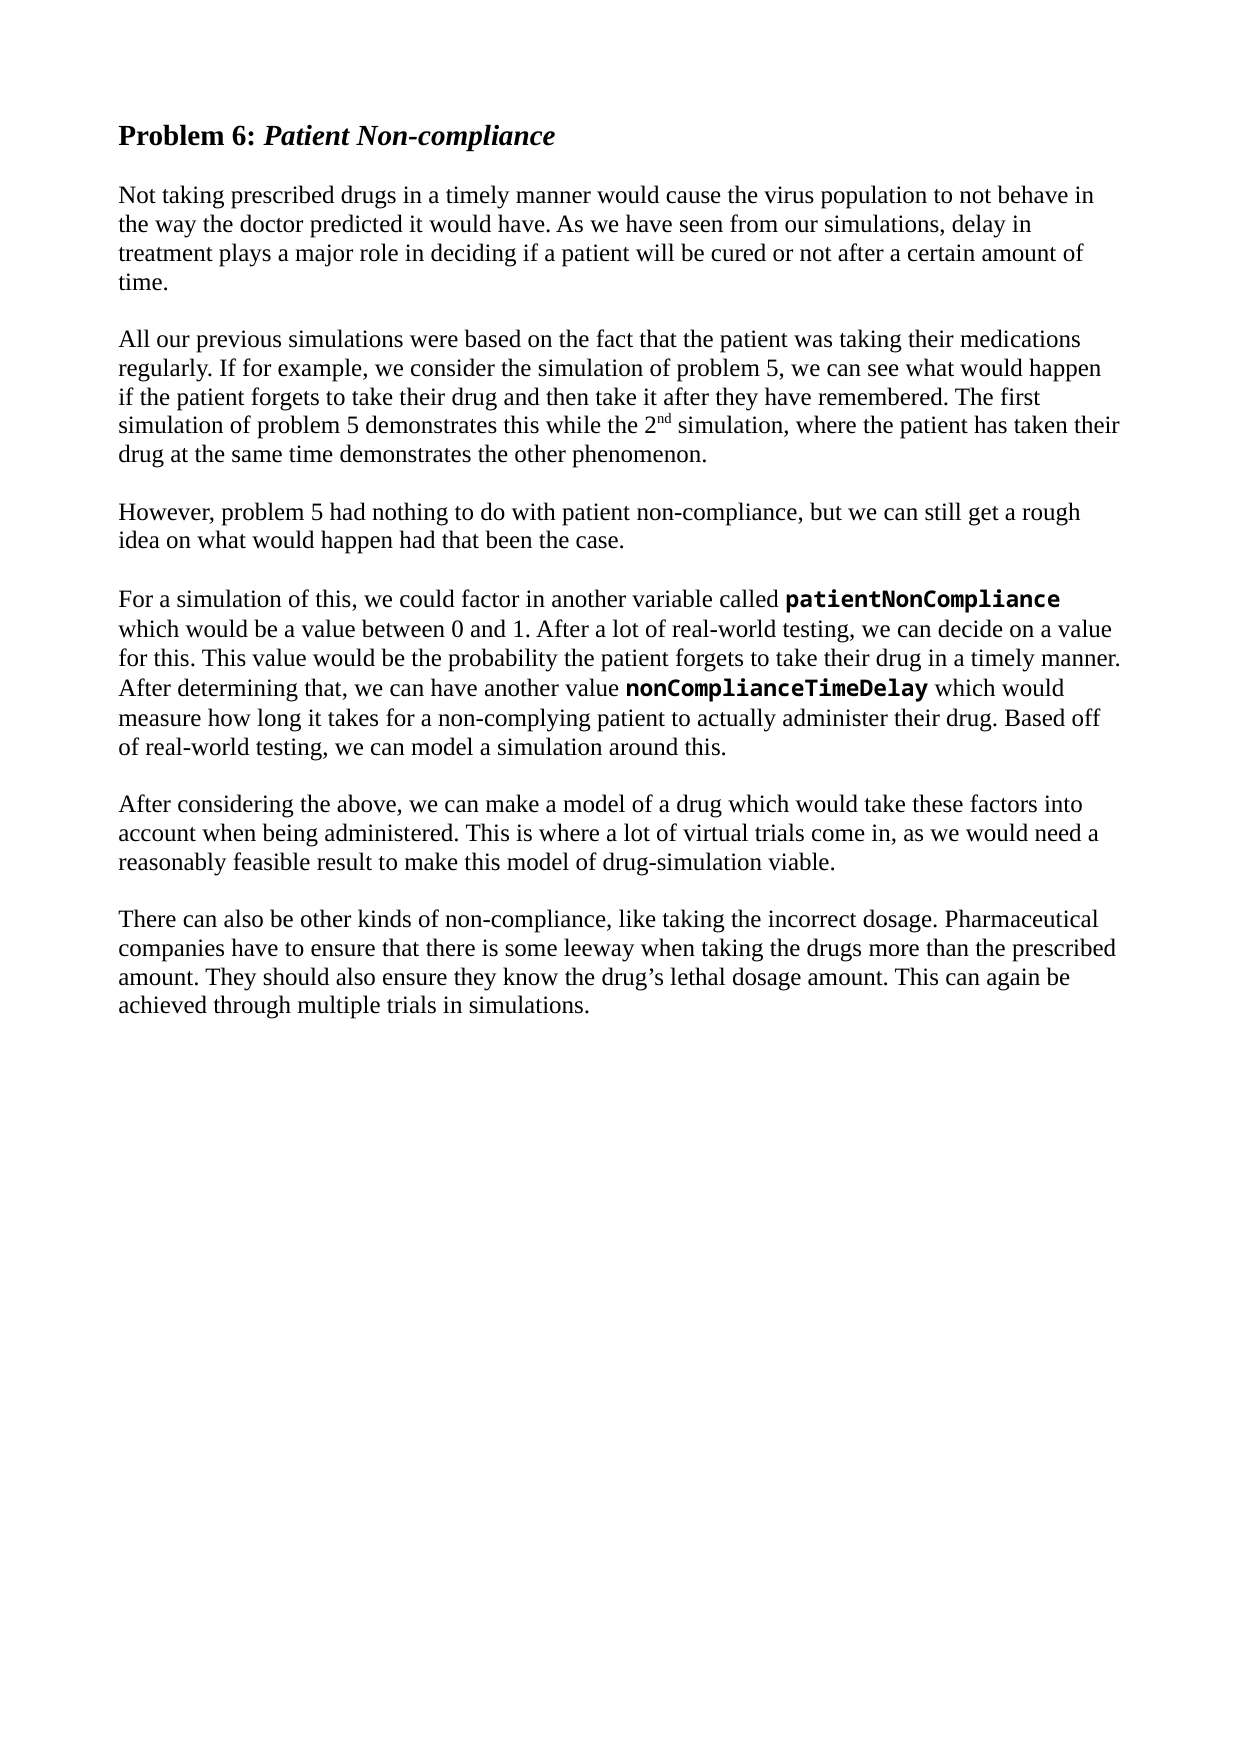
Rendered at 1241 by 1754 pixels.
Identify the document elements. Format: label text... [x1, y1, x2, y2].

text There can also be other kinds of non-compliance, like taking the incorrect dosage. Pharmaceutical companies have to ensure that there is some leeway when taking the drugs more than the prescribed amount. They should also ensure they know the drug’s lethal dosage amount. This can again be achieved through multiple trials in simulations. [118, 904, 1122, 1019]
text All our previous simulations were based on the fact that the patient was taking their medications regularly. If for example, we consider the simulation of problem 5, we can see what would happen if the patient forgets to take their drug and then take it after they have remembered. The first simulation of problem 5 demonstrates this while the 2nd simulation, where the patient has taken their drug at the same time demonstrates the other phenomenon. [118, 324, 1122, 468]
text However, problem 5 had nothing to do with patient non-compliance, but we can still get a rough idea on what would happen had that been the case. [118, 497, 1122, 554]
text For a simulation of this, we could factor in another variable called patientNonCompliance which would be a value between 0 and 1. After a lot of real-world testing, we can decide on a value for this. This value would be the probability the patient forgets to take their drug in a timely manner. After determining that, we can have another value nonComplianceTimeDelay which would measure how long it takes for a non-complying patient to actually administer their drug. Based off of real-world testing, we can model a simulation around this. [118, 583, 1122, 760]
text After considering the above, we can make a model of a drug which would take these factors into account when being administered. This is where a lot of virtual trials come in, as we would need a reasonably feasible result to make this model of drug-simulation viable. [118, 789, 1122, 875]
text Not taking prescribed drugs in a timely manner would cause the virus population to not behave in the way the doctor predicted it would have. As we have seen from our simulations, delay in treatment plays a major role in deciding if a patient will be cured or not after a certain amount of time. [118, 180, 1122, 295]
text Problem 6: Patient Non-compliance [118, 118, 1122, 152]
